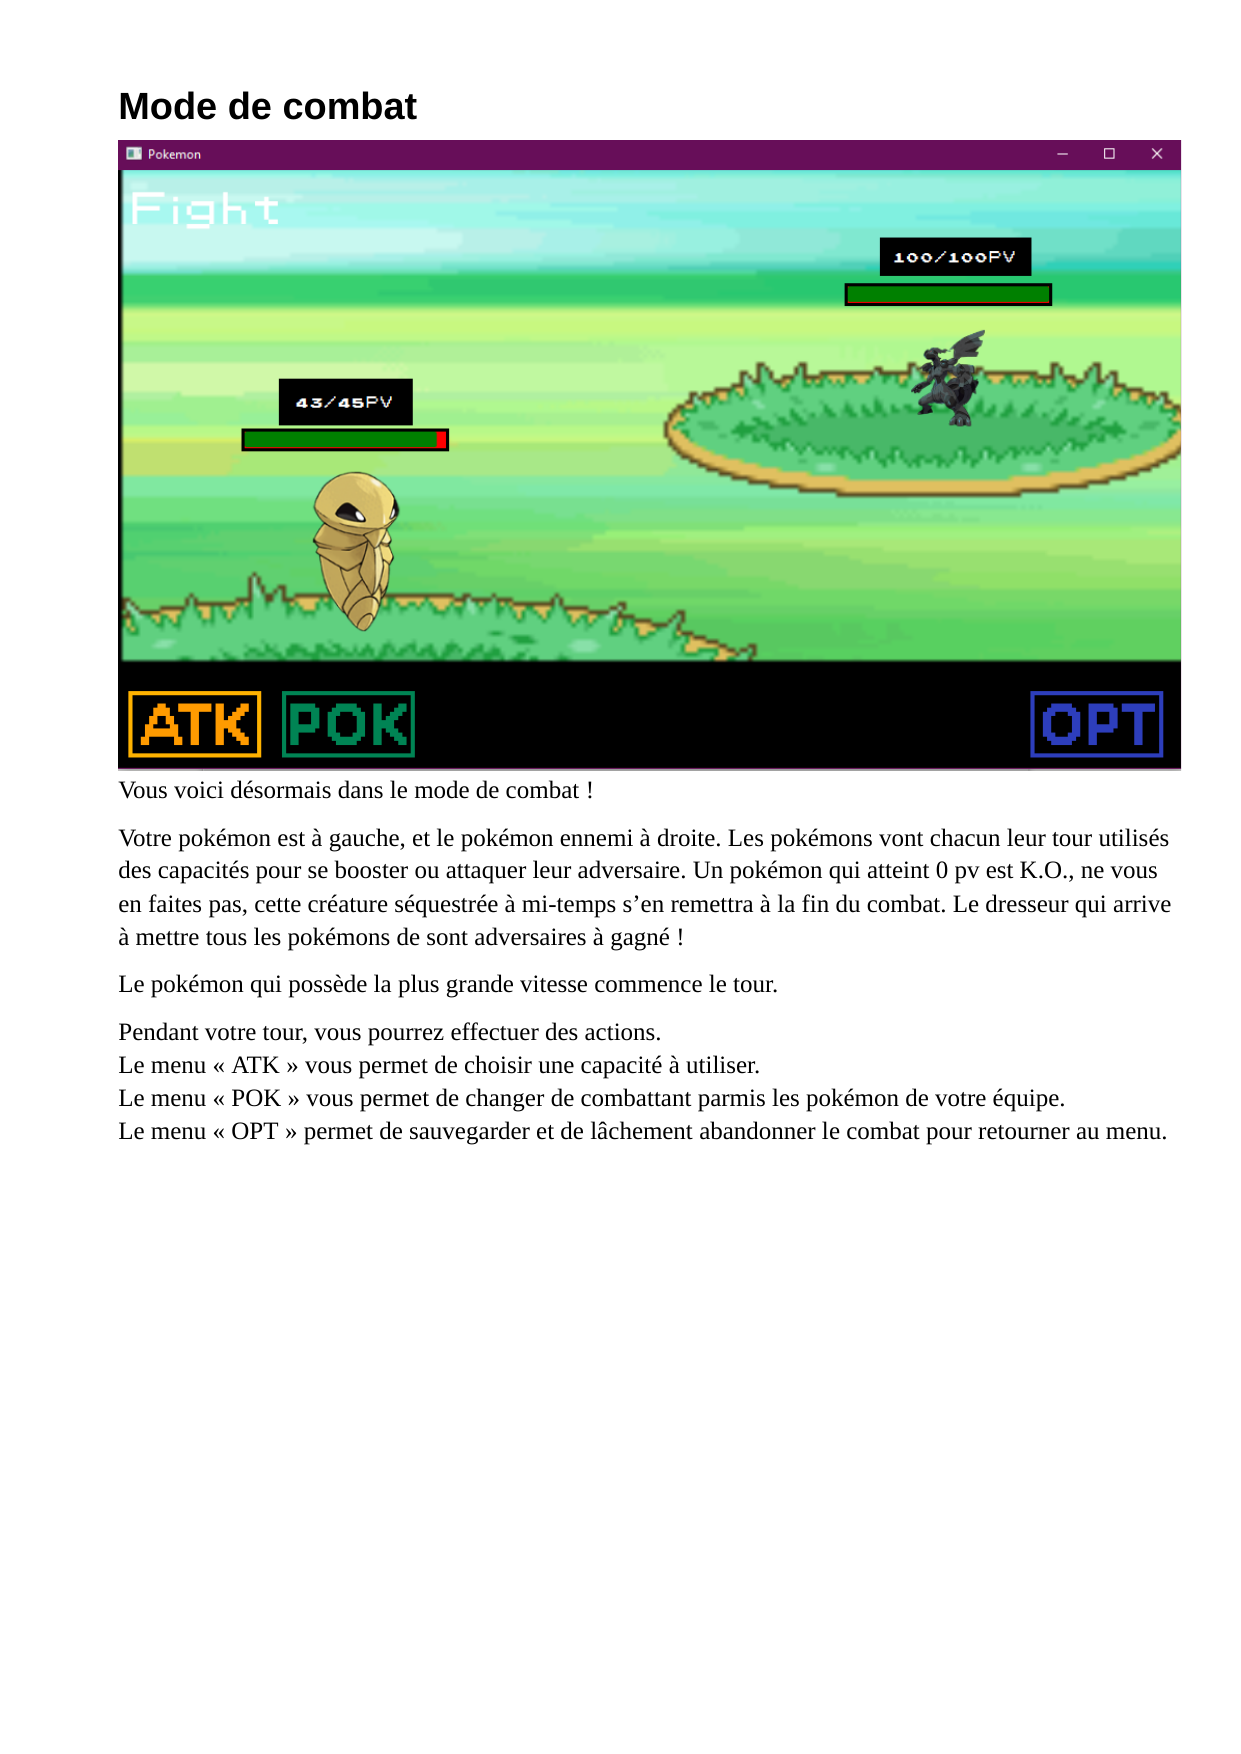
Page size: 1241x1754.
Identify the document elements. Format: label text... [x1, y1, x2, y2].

text Votre pokémon est à gauche, et le pokémon ennemi à droite. Les pokémons vont chacun leur tour utilisés des capacités pour se booster ou attaquer leur adversaire. Un pokémon qui atteint 0 pv est K.O., ne vous en faites pas, cette créature séquestrée à mi-temps s’en remettra à la fin du combat. Le dresseur qui arrive à mettre tous les pokémons de sont adversaires à gagné ! [118, 823, 1181, 950]
text Le pokémon qui possède la plus grande vitesse commence le tour. [118, 969, 1181, 998]
text Pendant votre tour, vous pourrez effectuer des actions. Le menu « ATK » vous permet de choisir une capacité à utiliser. Le menu « POK » vous permet de changer de combattant parmis les pokémon de votre équipe. Le menu « OPT » permet de sauvegarder et de lâchement abandonner le combat pour retourner au menu. [118, 1017, 1181, 1145]
subtitle Mode de combat [118, 84, 1181, 128]
text Vous voici désormais dans le mode de combat ! [118, 771, 1181, 804]
picture [118, 140, 1182, 771]
